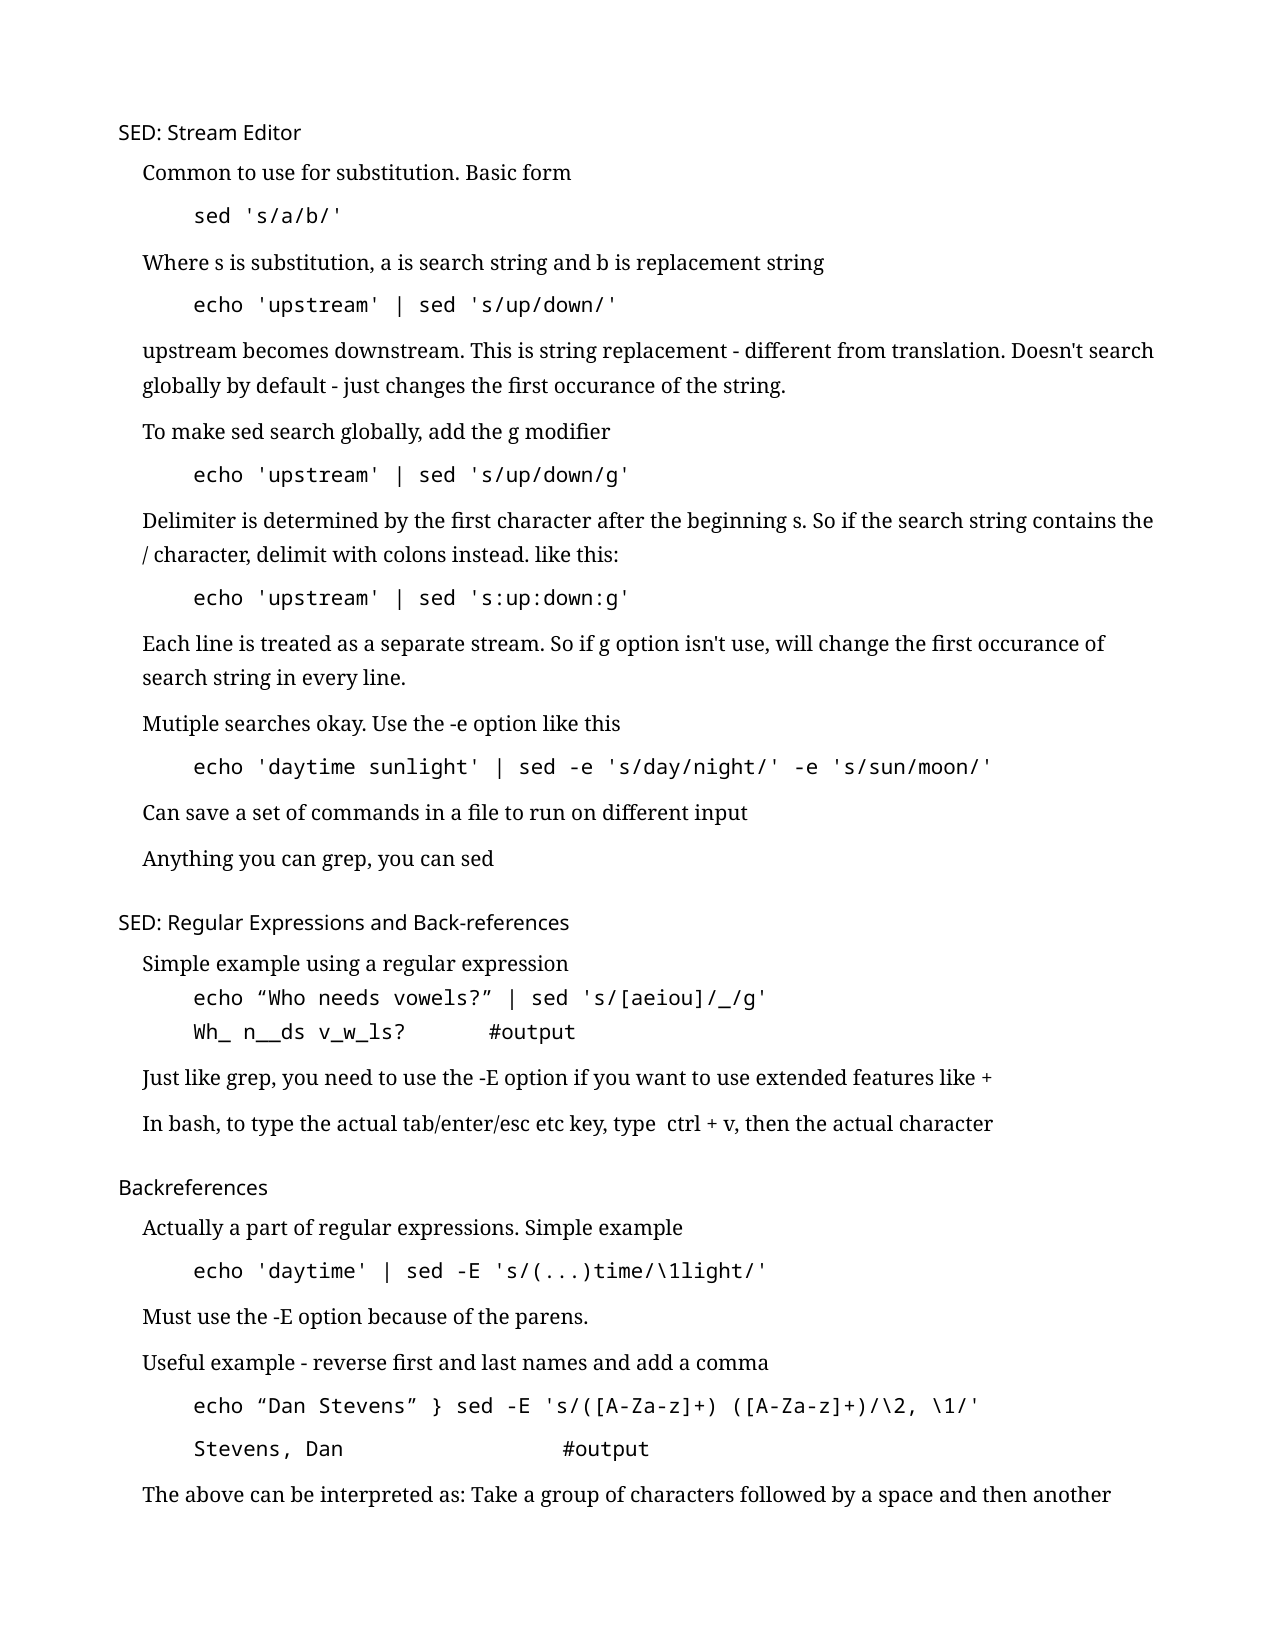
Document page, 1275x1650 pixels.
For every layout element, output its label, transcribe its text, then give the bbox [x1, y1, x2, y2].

text Stevens, Dan #output [193, 1434, 1040, 1463]
text upstream becomes downstream. This is string replacement - different from translation. Doesn't search globally by default - just changes the first occurance of the string. [142, 337, 1157, 399]
text Simple example using a regular expression [142, 949, 1157, 977]
text Useful example - reverse first and last names and add a comma [142, 1348, 1157, 1377]
text sed 's/a/b/' [193, 202, 1040, 230]
text echo 'daytime sunlight' | sed -e 's/day/night/' -e 's/sun/moon/' [193, 752, 1040, 781]
text echo 'upstream' | sed 's:up:down:g' [193, 583, 1040, 611]
text Wh_ n__ds v_w_ls? #output [193, 1017, 1157, 1045]
text Just like grep, you need to use the -E option if you want to use extended features like + [142, 1063, 1157, 1091]
text Backreferences [118, 1173, 1157, 1201]
text In bash, to type the actual tab/enter/esc etc key, type ctrl + v, then the actual character [142, 1109, 1157, 1137]
text echo “Who needs vowels?” | sed 's/[aeiou]/_/g' [193, 983, 1157, 1011]
text Delimiter is determined by the first character after the beginning s. So if the search string contains the / character, delimit with colons instead. like this: [142, 506, 1157, 568]
text Mutiple searches okay. Use the -e option like this [142, 709, 1157, 737]
text To make sed search globally, add the g modifier [142, 417, 1157, 445]
text echo “Dan Stevens” } sed -E 's/([A-Za-z]+) ([A-Za-z]+)/\2, \1/' [193, 1391, 1040, 1420]
text echo 'daytime' | sed -E 's/(...)time/\1light/' [193, 1256, 1040, 1285]
text Can save a set of commands in a file to run on different input [142, 798, 1157, 827]
text Where s is substitution, a is search string and b is replacement string [142, 248, 1157, 276]
text Actually a part of regular expressions. Simple example [142, 1213, 1157, 1242]
text Must use the -E option because of the parens. [142, 1302, 1157, 1331]
text echo 'upstream' | sed 's/up/down/g' [193, 460, 1040, 488]
text echo 'upstream' | sed 's/up/down/' [193, 291, 1040, 319]
text Anything you can grep, you can sed [142, 844, 1157, 873]
text The above can be interpreted as: Take a group of characters followed by a space and then another [142, 1481, 1157, 1509]
text Common to use for substitution. Basic form [142, 158, 1157, 187]
text SED: Stream Editor [118, 118, 1157, 147]
text Each line is treated as a separate stream. So if g option isn't use, will change the first occurance of search string in every line. [142, 629, 1157, 691]
text SED: Regular Expressions and Back-references [118, 908, 1157, 937]
